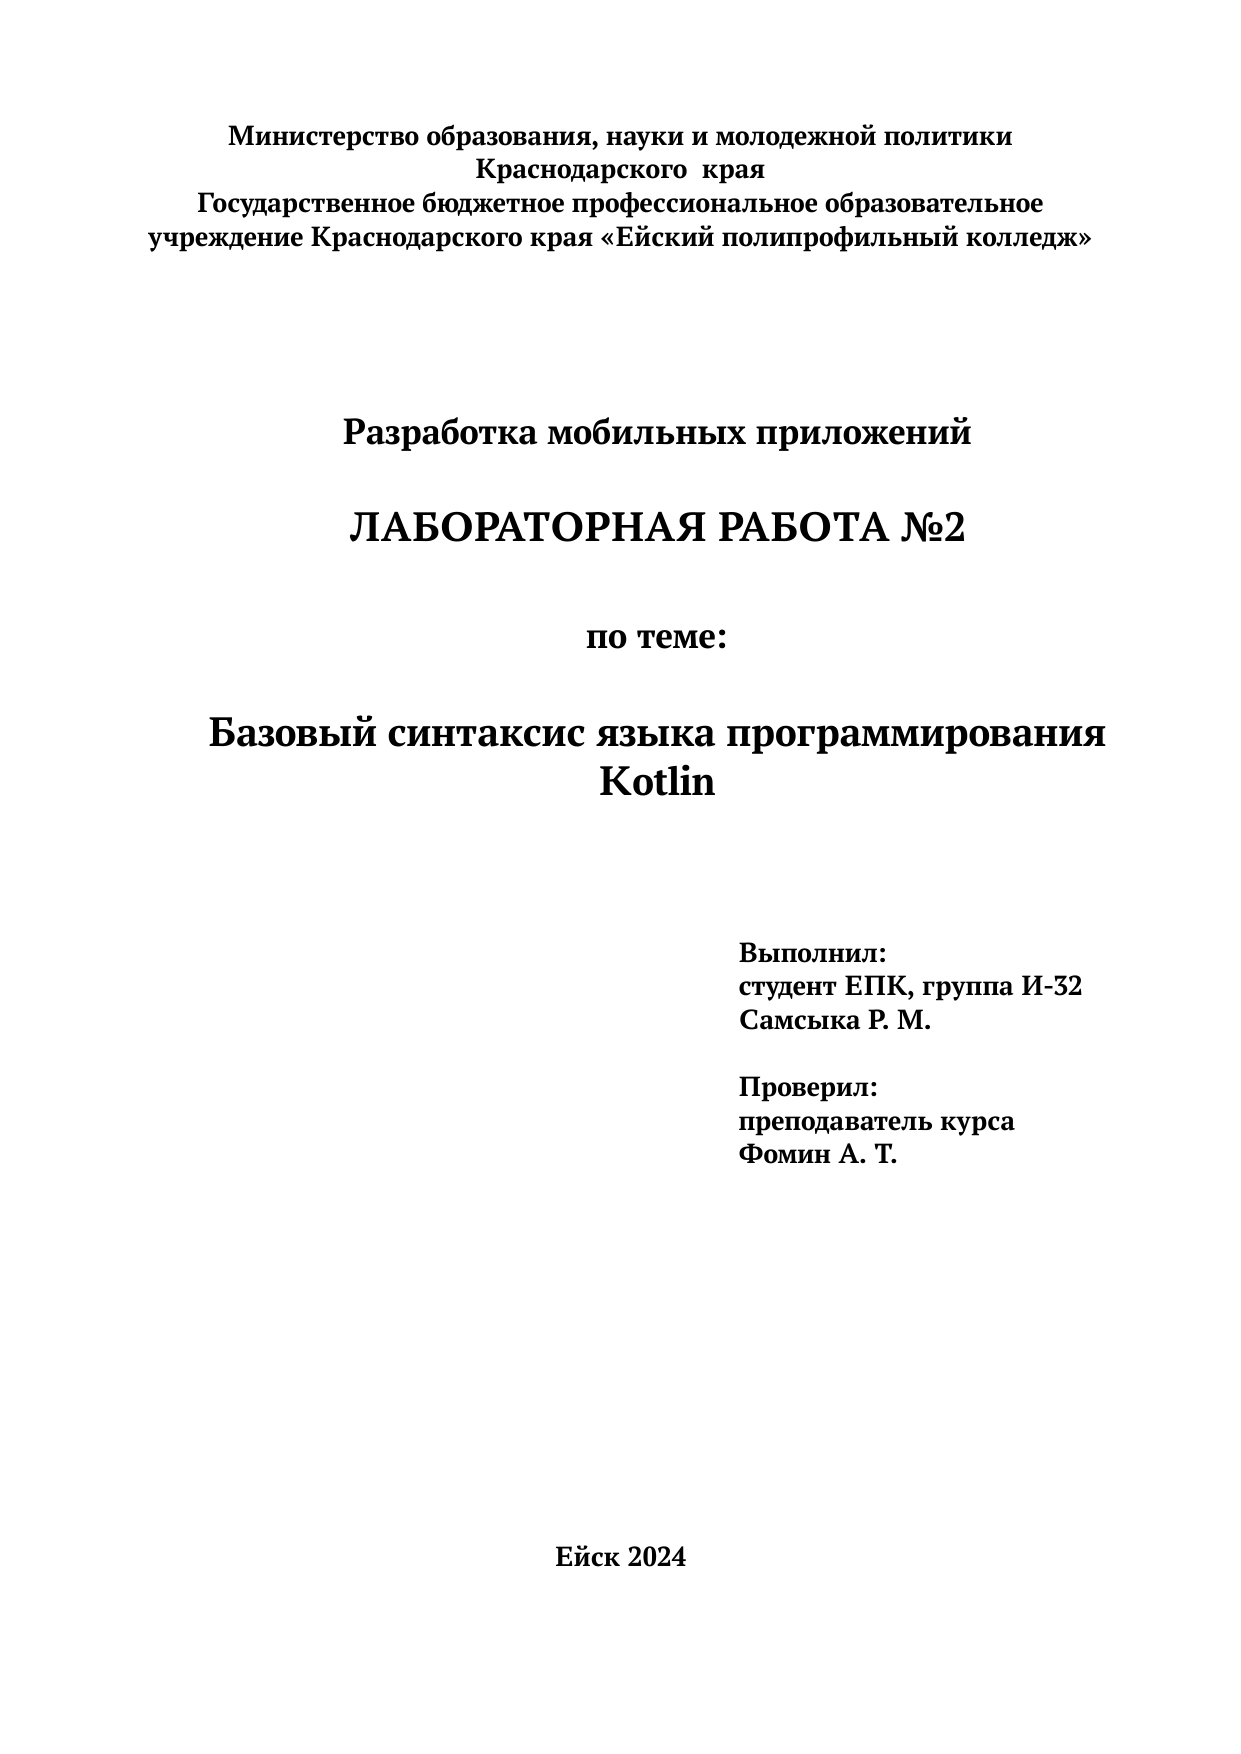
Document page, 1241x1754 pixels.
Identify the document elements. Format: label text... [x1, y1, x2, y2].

text по теме: [192, 613, 1122, 657]
text Выполнил: [738, 935, 1122, 968]
text Ейск 2024 [118, 1539, 1122, 1572]
text Самсыка Р. М. [738, 1002, 1122, 1036]
text Государственное бюджетное профессиональное образовательное учреждение Краснодарского края «Ейский полипрофильный колледж» [118, 185, 1122, 252]
text Фомин А. Т. [738, 1136, 1122, 1170]
text преподаватель курса [738, 1103, 1122, 1136]
text ЛАБОРАТОРНАЯ РАБОТА №2 [192, 501, 1122, 551]
text студент ЕПК, группа И-32 [738, 968, 1122, 1002]
subtitle Базовый синтаксис языка программирования Kotlin [192, 705, 1122, 805]
text Министерство образования, науки и молодежной политики [118, 118, 1122, 152]
text Проверил: [738, 1069, 1122, 1103]
text Краснодарского края [118, 152, 1122, 185]
text Разработка мобильных приложений [192, 408, 1122, 452]
